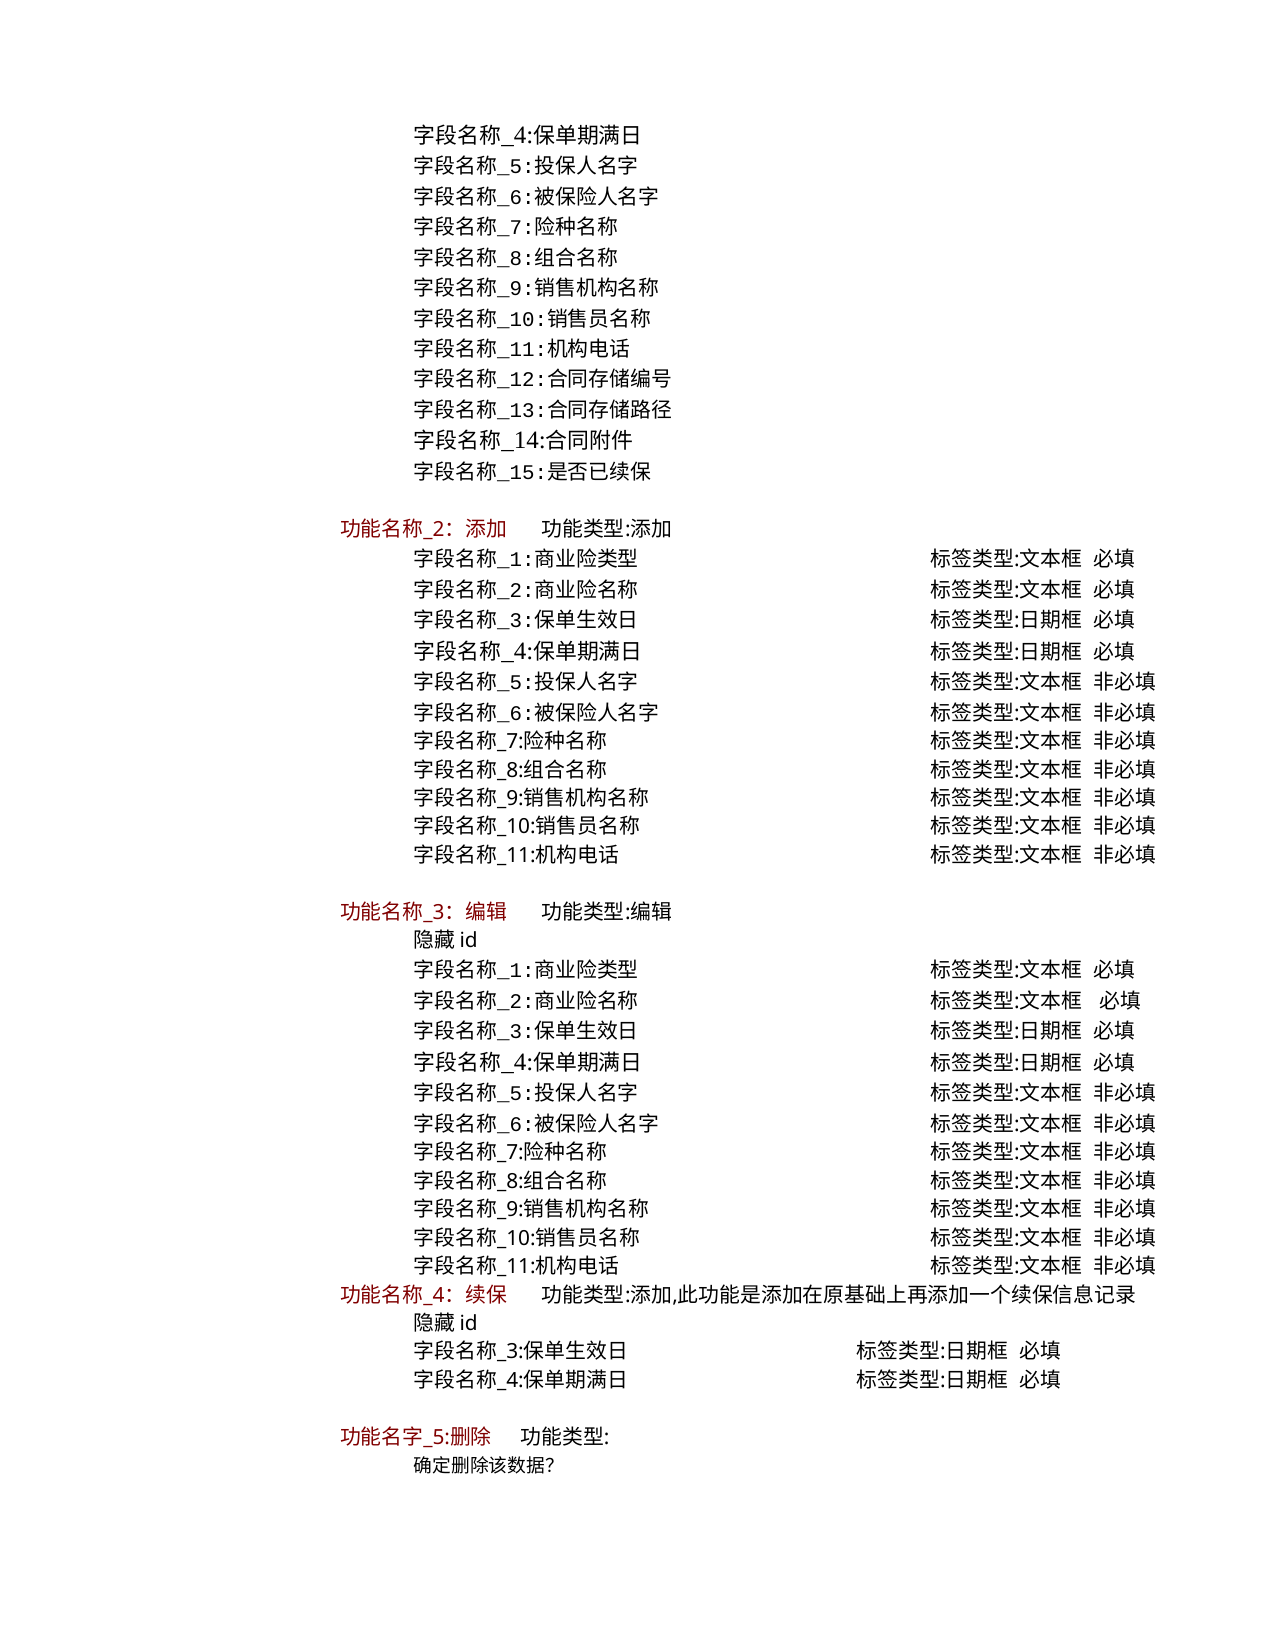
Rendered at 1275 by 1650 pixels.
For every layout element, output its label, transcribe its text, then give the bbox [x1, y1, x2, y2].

text 字段名称_7:险种名称 标签类型:文本框 非必填 [118, 726, 1157, 755]
text 确定删除该数据？ [118, 1450, 1157, 1479]
text 字段名称_10:销售员名称 [118, 302, 1157, 332]
text 字段名称_6:被保险人名字 标签类型:文本框 非必填 [118, 1107, 1157, 1137]
text 字段名称_10:销售员名称 标签类型:文本框 非必填 [118, 1223, 1157, 1251]
text 功能名称_2：添加 功能类型:添加 [118, 514, 1157, 542]
text 字段名称_8:组合名称 标签类型:文本框 非必填 [118, 1166, 1157, 1194]
text 功能名称_3：编辑 功能类型:编辑 [118, 897, 1157, 925]
text 功能名字_5:删除 功能类型: [118, 1422, 1157, 1450]
text 隐藏id [118, 925, 1157, 954]
text 字段名称_2:商业险名称 标签类型:文本框 必填 [118, 984, 1157, 1014]
text 字段名称_9:销售机构名称 [118, 271, 1157, 302]
text 字段名称_9:销售机构名称 标签类型:文本框 非必填 [118, 783, 1157, 812]
text 字段名称_2:商业险名称 标签类型:文本框 必填 [118, 573, 1157, 603]
text 字段名称_4:保单期满日 标签类型:日期框 必填 [118, 1365, 1157, 1393]
text 字段名称_13:合同存储路径 [118, 393, 1157, 423]
text 字段名称_5:投保人名字 标签类型:文本框 非必填 [118, 665, 1157, 696]
text 字段名称_5:投保人名字 标签类型:文本框 非必填 [118, 1077, 1157, 1107]
text 字段名称_11:机构电话 [118, 332, 1157, 363]
text 字段名称_7:险种名称 标签类型:文本框 非必填 [118, 1137, 1157, 1166]
text 字段名称_6:被保险人名字 标签类型:文本框 非必填 [118, 696, 1157, 726]
text 字段名称_15:是否已续保 [118, 455, 1157, 486]
text 字段名称_1:商业险类型 标签类型:文本框 必填 [118, 542, 1157, 573]
text 字段名称_11:机构电话 标签类型:文本框 非必填 [118, 1251, 1157, 1280]
text 字段名称_3:保单生效日 标签类型:日期框 必填 [118, 1014, 1157, 1045]
text 功能名称_4：续保 功能类型:添加,此功能是添加在原基础上再添加一个续保信息记录 [118, 1280, 1157, 1308]
text 字段名称_8:组合名称 标签类型:文本框 非必填 [118, 755, 1157, 783]
text 字段名称_8:组合名称 [118, 241, 1157, 271]
text 字段名称_14:合同附件 [118, 423, 1157, 455]
text 字段名称_10:销售员名称 标签类型:文本框 非必填 [118, 812, 1157, 840]
text 字段名称_4:保单期满日 标签类型:日期框 必填 [118, 1045, 1157, 1077]
text 字段名称_3:保单生效日 标签类型:日期框 必填 [118, 603, 1157, 634]
text 字段名称_12:合同存储编号 [118, 363, 1157, 393]
text 字段名称_7:险种名称 [118, 211, 1157, 241]
text 字段名称_9:销售机构名称 标签类型:文本框 非必填 [118, 1194, 1157, 1223]
text 字段名称_4:保单期满日 [118, 118, 1157, 150]
text 字段名称_4:保单期满日 标签类型:日期框 必填 [118, 634, 1157, 665]
text 字段名称_5:投保人名字 [118, 150, 1157, 180]
text 字段名称_1:商业险类型 标签类型:文本框 必填 [118, 954, 1157, 984]
text 字段名称_6:被保险人名字 [118, 180, 1157, 211]
text 字段名称_11:机构电话 标签类型:文本框 非必填 [118, 840, 1157, 868]
text 字段名称_3:保单生效日 标签类型:日期框 必填 [118, 1337, 1157, 1365]
text 隐藏id [118, 1308, 1157, 1337]
